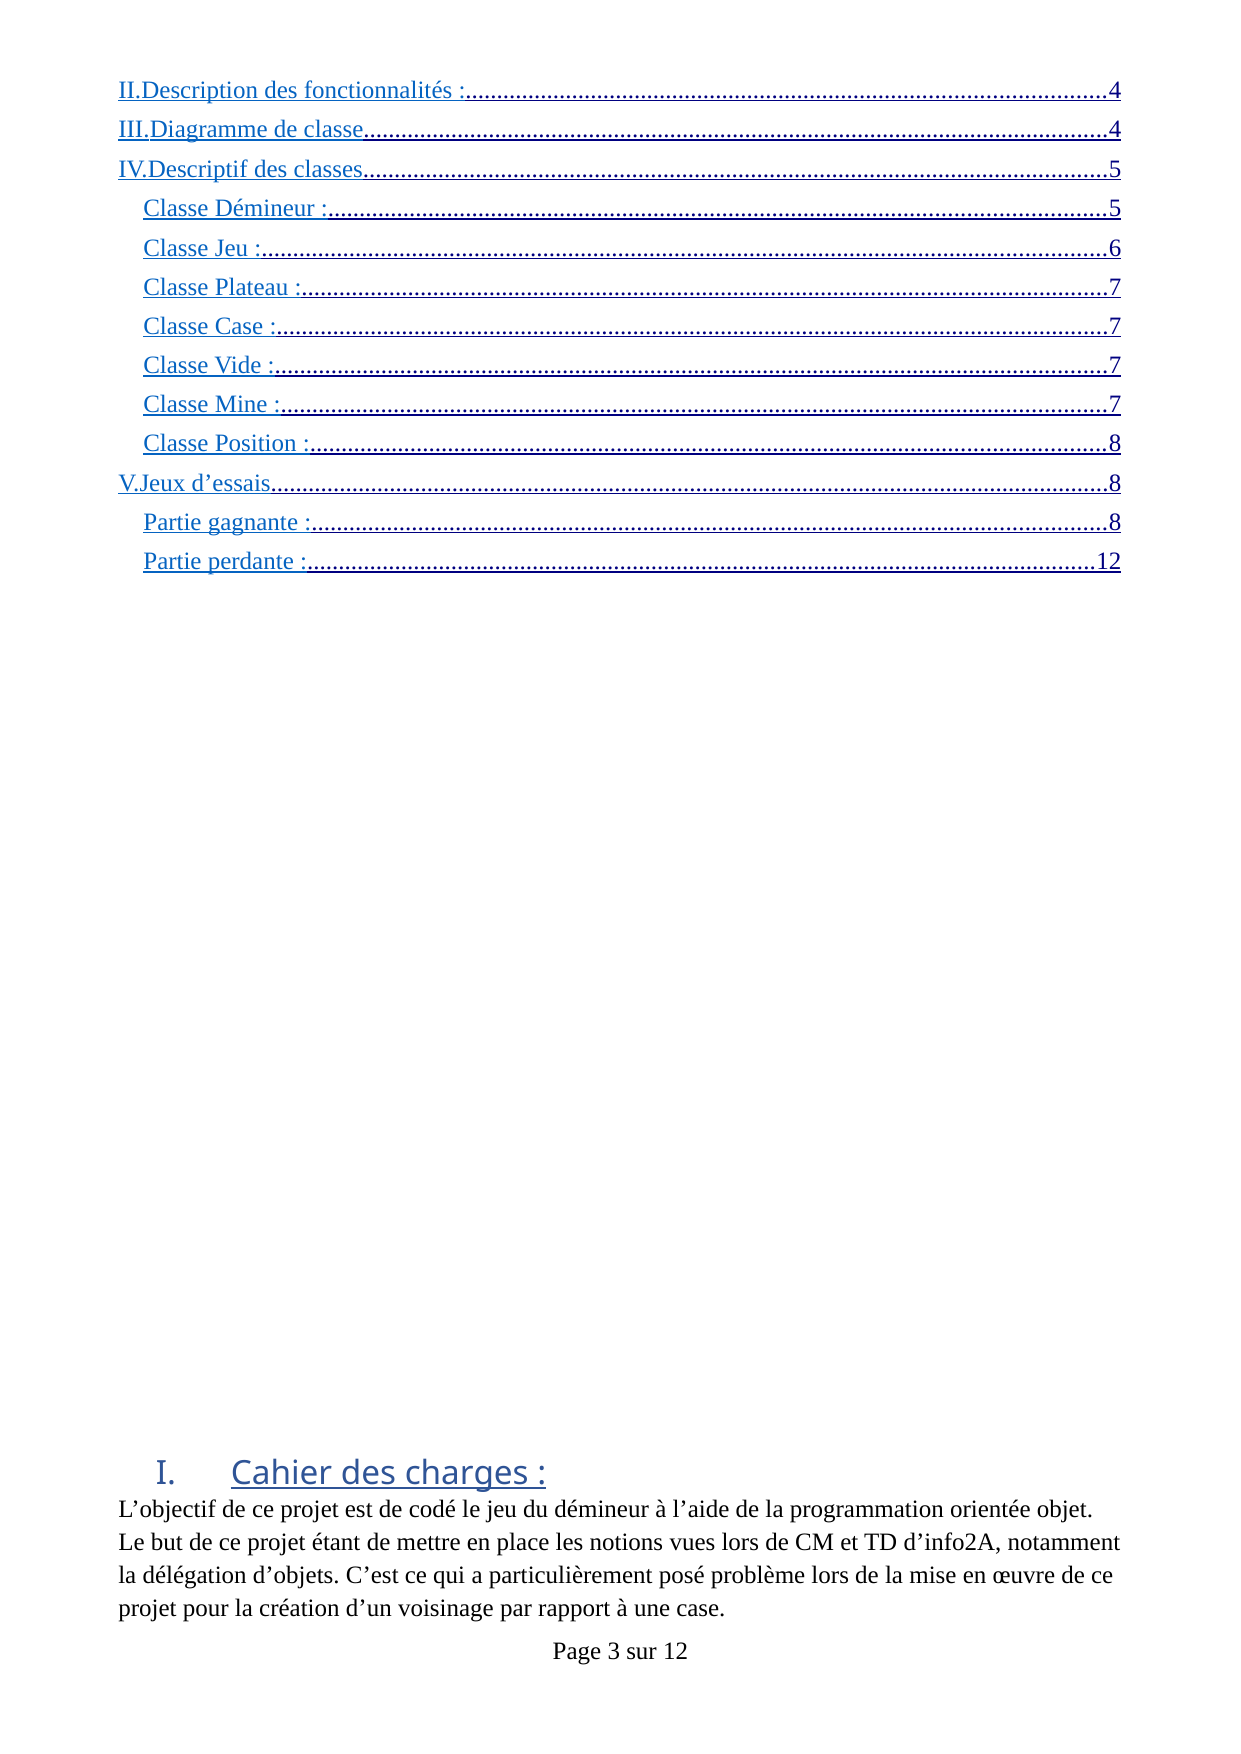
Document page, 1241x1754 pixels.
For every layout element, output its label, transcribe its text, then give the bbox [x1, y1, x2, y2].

text Classe Position : 8 [143, 428, 1122, 457]
text III. Diagramme de classe 4 [118, 114, 1122, 143]
text Partie gagnante : 8 [143, 507, 1122, 536]
text L’objectif de ce projet est de codé le jeu du démineur à l’aide de la programmation orientée objet. Le but de ce projet étant de mettre en place les notions vues lors de CM et TD d’info2A, notamment la délégation d’objets. C’est ce qui a particulièrement posé problème lors de la mise en œuvre de ce projet pour la création d’un voisinage par rapport à une case. [118, 1494, 1122, 1622]
text Partie perdante : 12 [143, 546, 1122, 575]
text Classe Case : 7 [143, 311, 1122, 340]
list Cahier des charges : [156, 1448, 1122, 1494]
text V. Jeux d’essais 8 [118, 468, 1122, 497]
text Classe Jeu : 6 [143, 233, 1122, 261]
text Classe Démineur : 5 [143, 193, 1122, 222]
text Classe Plateau : 7 [143, 272, 1122, 301]
text IV. Descriptif des classes 5 [118, 154, 1122, 183]
text II. Description des fonctionnalités : 4 [118, 75, 1122, 104]
text Classe Vide : 7 [143, 350, 1122, 379]
text Classe Mine : 7 [143, 389, 1122, 418]
